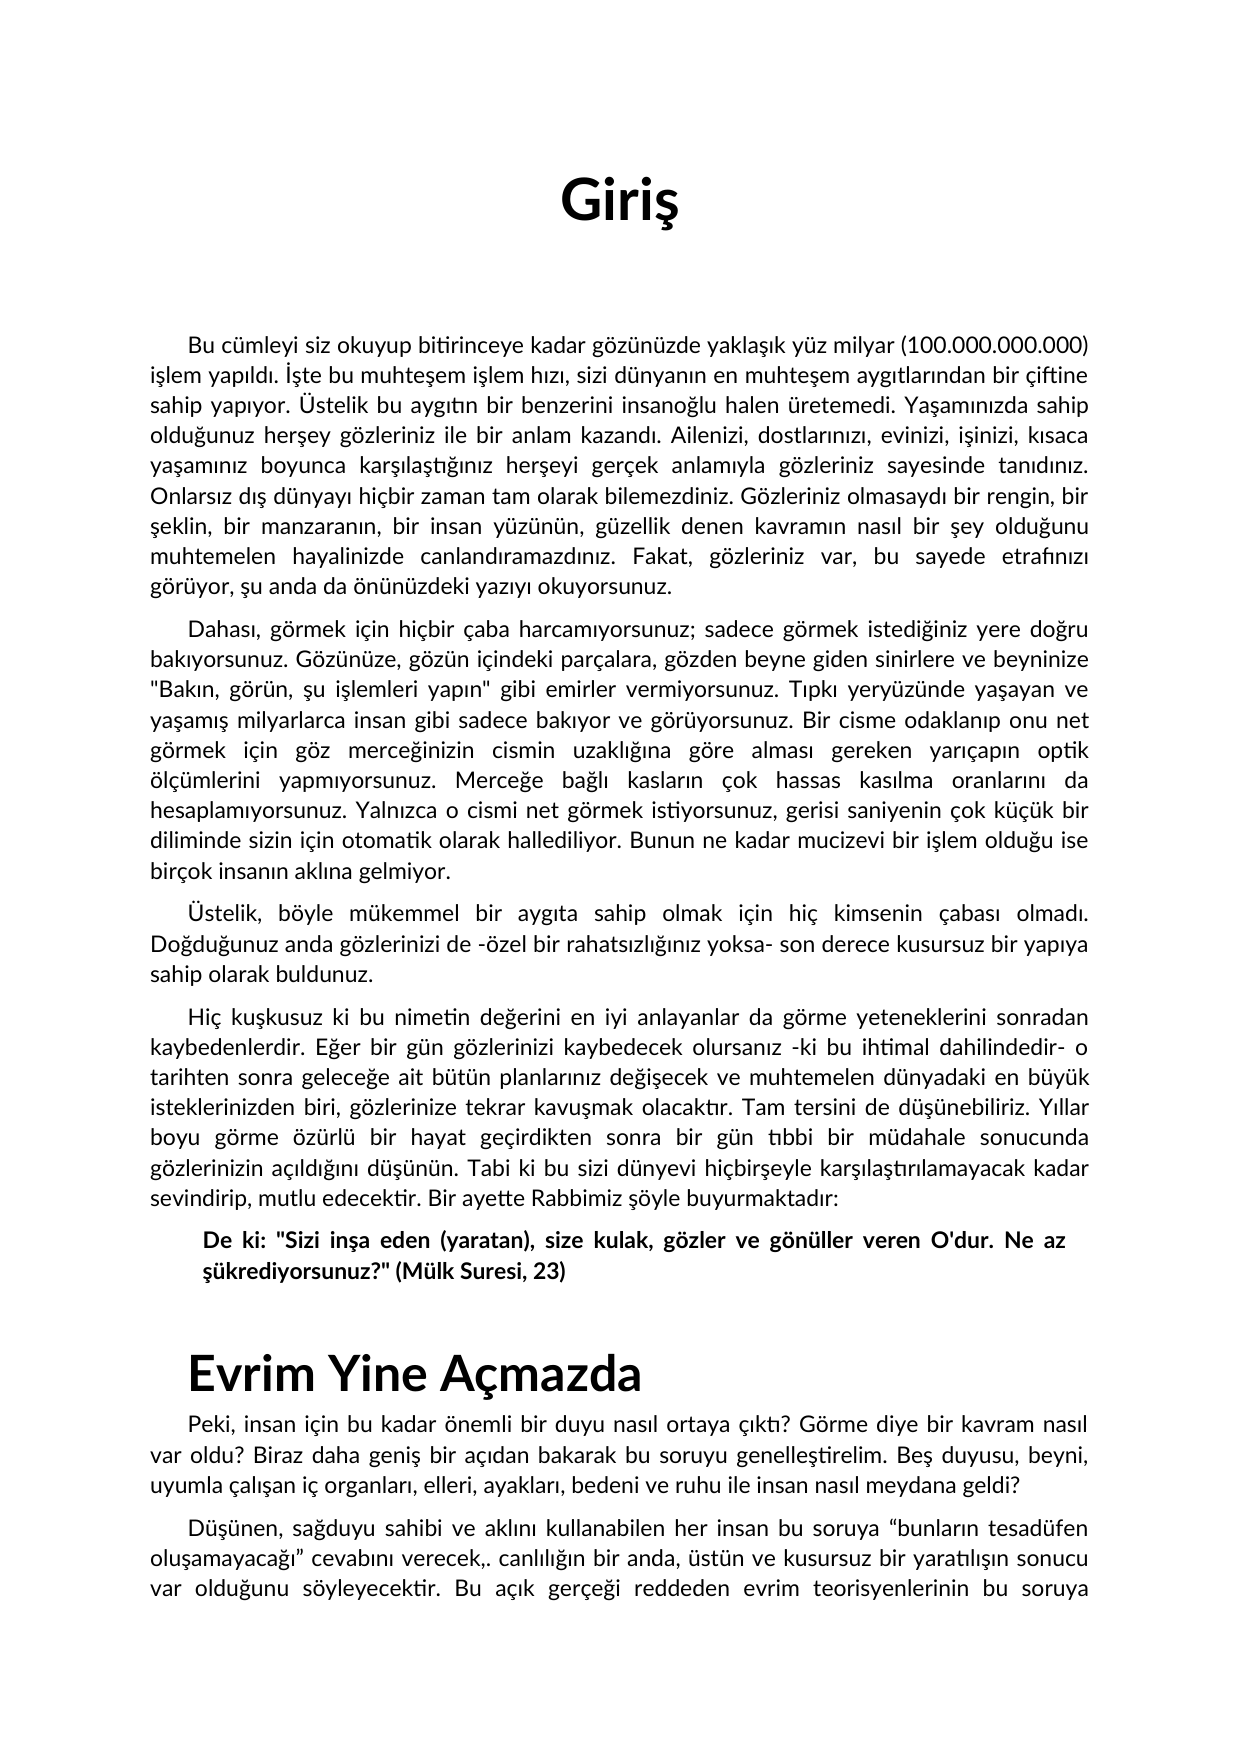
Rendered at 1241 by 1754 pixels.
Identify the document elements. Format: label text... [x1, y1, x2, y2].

text Düşünen, sağduyu sahibi ve aklını kullanabilen her insan bu soruya “bunların tesadüfen oluşamayacağı” cevabını verecek,. canlılığın bir anda, üstün ve kusursuz bir yaratılışın sonucu var olduğunu söyleyecektir. Bu açık gerçeği reddeden evrim teorisyenlerinin bu soruya [150, 1513, 1090, 1601]
subtitle Giriş [150, 162, 1090, 232]
text Üstelik, böyle mükemmel bir aygıta sahip olmak için hiç kimsenin çabası olmadı. Doğduğunuz anda gözlerinizi de -özel bir rahatsızlığınız yoksa- son derece kusursuz bir yapıya sahip olarak buldunuz. [150, 899, 1090, 987]
text De ki: "Sizi inşa eden (yaratan), size kulak, gözler ve gönüller veren O'dur. Ne az şükrediyorsunuz?" (Mülk Suresi, 23) [202, 1226, 1068, 1284]
text Dahası, görmek için hiçbir çaba harcamıyorsunuz; sadece görmek istediğiniz yere doğru bakıyorsunuz. Gözünüze, gözün içindeki parçalara, gözden beyne giden sinirlere ve beyninize "Bakın, görün, şu işlemleri yapın" gibi emirler vermiyorsunuz. Tıpkı yeryüzünde yaşayan ve yaşamış milyarlarca insan gibi sadece bakıyor ve görüyorsunuz. Bir cisme odaklanıp onu net görmek için göz merceğinizin cismin uzaklığına göre alması gereken yarıçapın optik ölçümlerini yapmıyorsunuz. Merceğe bağlı kasların çok hassas kasılma oranlarını da hesaplamıyorsunuz. Yalnızca o cismi net görmek istiyorsunuz, gerisi saniyenin çok küçük bir diliminde sizin için otomatik olarak hallediliyor. Bunun ne kadar mucizevi bir işlem olduğu ise birçok insanın aklına gelmiyor. [150, 615, 1090, 884]
text Hiç kuşkusuz ki bu nimetin değerini en iyi anlayanlar da görme yeteneklerini sonradan kaybedenlerdir. Eğer bir gün gözlerinizi kaybedecek olursanız -ki bu ihtimal dahilindedir- o tarihten sonra geleceğe ait bütün planlarınız değişecek ve muhtemelen dünyadaki en büyük isteklerinizden biri, gözlerinize tekrar kavuşmak olacaktır. Tam tersini de düşünebiliriz. Yıllar boyu görme özürlü bir hayat geçirdikten sonra bir gün tıbbi bir müdahale sonucunda gözlerinizin açıldığını düşünün. Tabi ki bu sizi dünyevi hiçbirşeyle karşılaştırılamayacak kadar sevindirip, mutlu edecektir. Bir ayette Rabbimiz şöyle buyurmaktadır: [150, 1002, 1090, 1211]
text Bu cümleyi siz okuyup bitirinceye kadar gözünüzde yaklaşık yüz milyar (100.000.000.000) işlem yapıldı. İşte bu muhteşem işlem hızı, sizi dünyanın en muhteşem aygıtlarından bir çiftine sahip yapıyor. Üstelik bu aygıtın bir benzerini insanoğlu halen üretemedi. Yaşamınızda sahip olduğunuz herşey gözleriniz ile bir anlam kazandı. Ailenizi, dostlarınızı, evinizi, işinizi, kısaca yaşamınız boyunca karşılaştığınız herşeyi gerçek anlamıyla gözleriniz sayesinde tanıdınız. Onlarsız dış dünyayı hiçbir zaman tam olarak bilemezdiniz. Gözleriniz olmasaydı bir rengin, bir şeklin, bir manzaranın, bir insan yüzünün, güzellik denen kavramın nasıl bir şey olduğunu muhtemelen hayalinizde canlandıramazdınız. Fakat, gözleriniz var, bu sayede etrafınızı görüyor, şu anda da önünüzdeki yazıyı okuyorsunuz. [150, 330, 1090, 599]
subtitle Evrim Yine Açmazda [187, 1342, 1090, 1402]
text Peki, insan için bu kadar önemli bir duyu nasıl ortaya çıktı? Görme diye bir kavram nasıl var oldu? Biraz daha geniş bir açıdan bakarak bu soruyu genelleştirelim. Beş duyusu, beyni, uyumla çalışan iç organları, elleri, ayakları, bedeni ve ruhu ile insan nasıl meydana geldi? [150, 1410, 1090, 1498]
